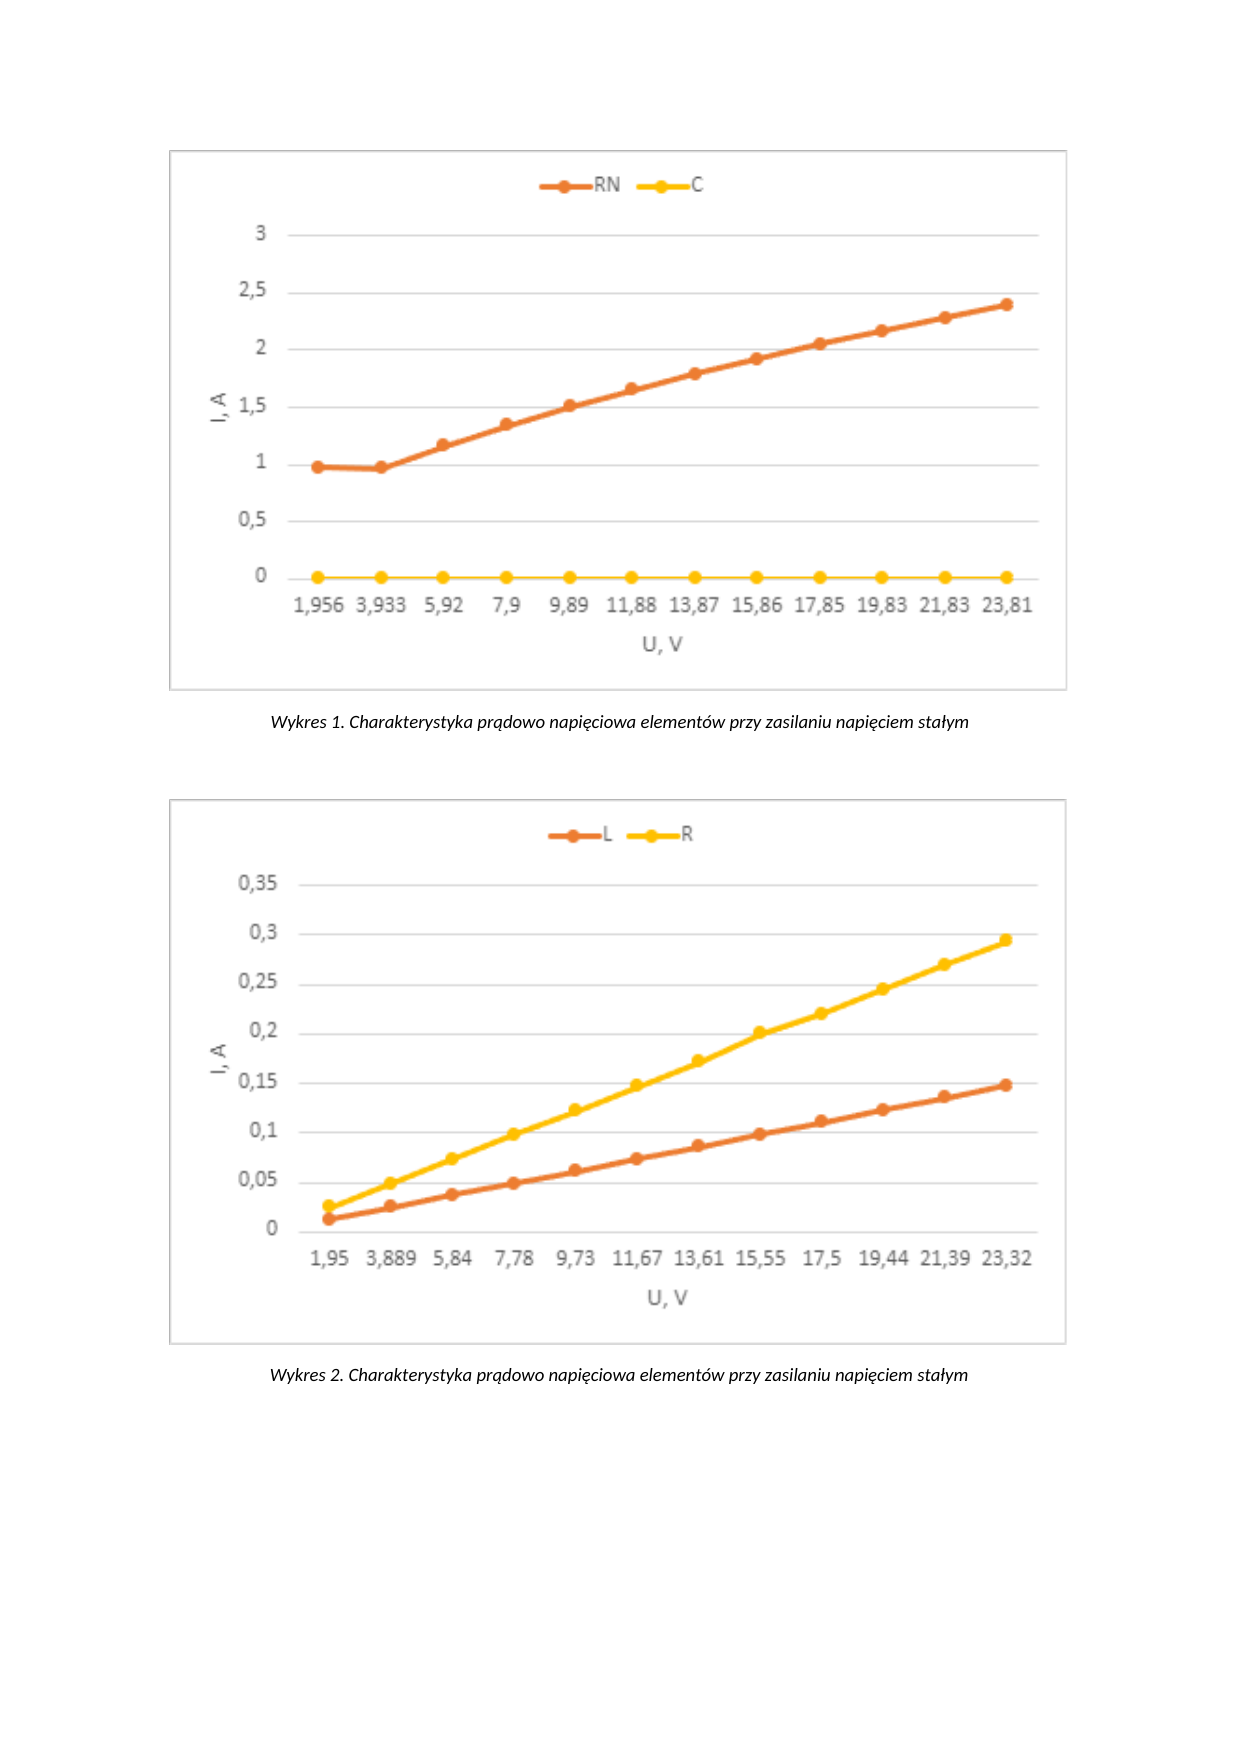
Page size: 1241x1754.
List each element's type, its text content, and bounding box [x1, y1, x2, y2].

text Wykres 2. Charakterystyka prądowo napięciowa elementów przy zasilaniu napięciem stałym [150, 1364, 1090, 1387]
picture [168, 150, 1068, 691]
picture [168, 798, 1067, 1345]
text Wykres 1. Charakterystyka prądowo napięciowa elementów przy zasilaniu napięciem stałym [150, 710, 1090, 733]
